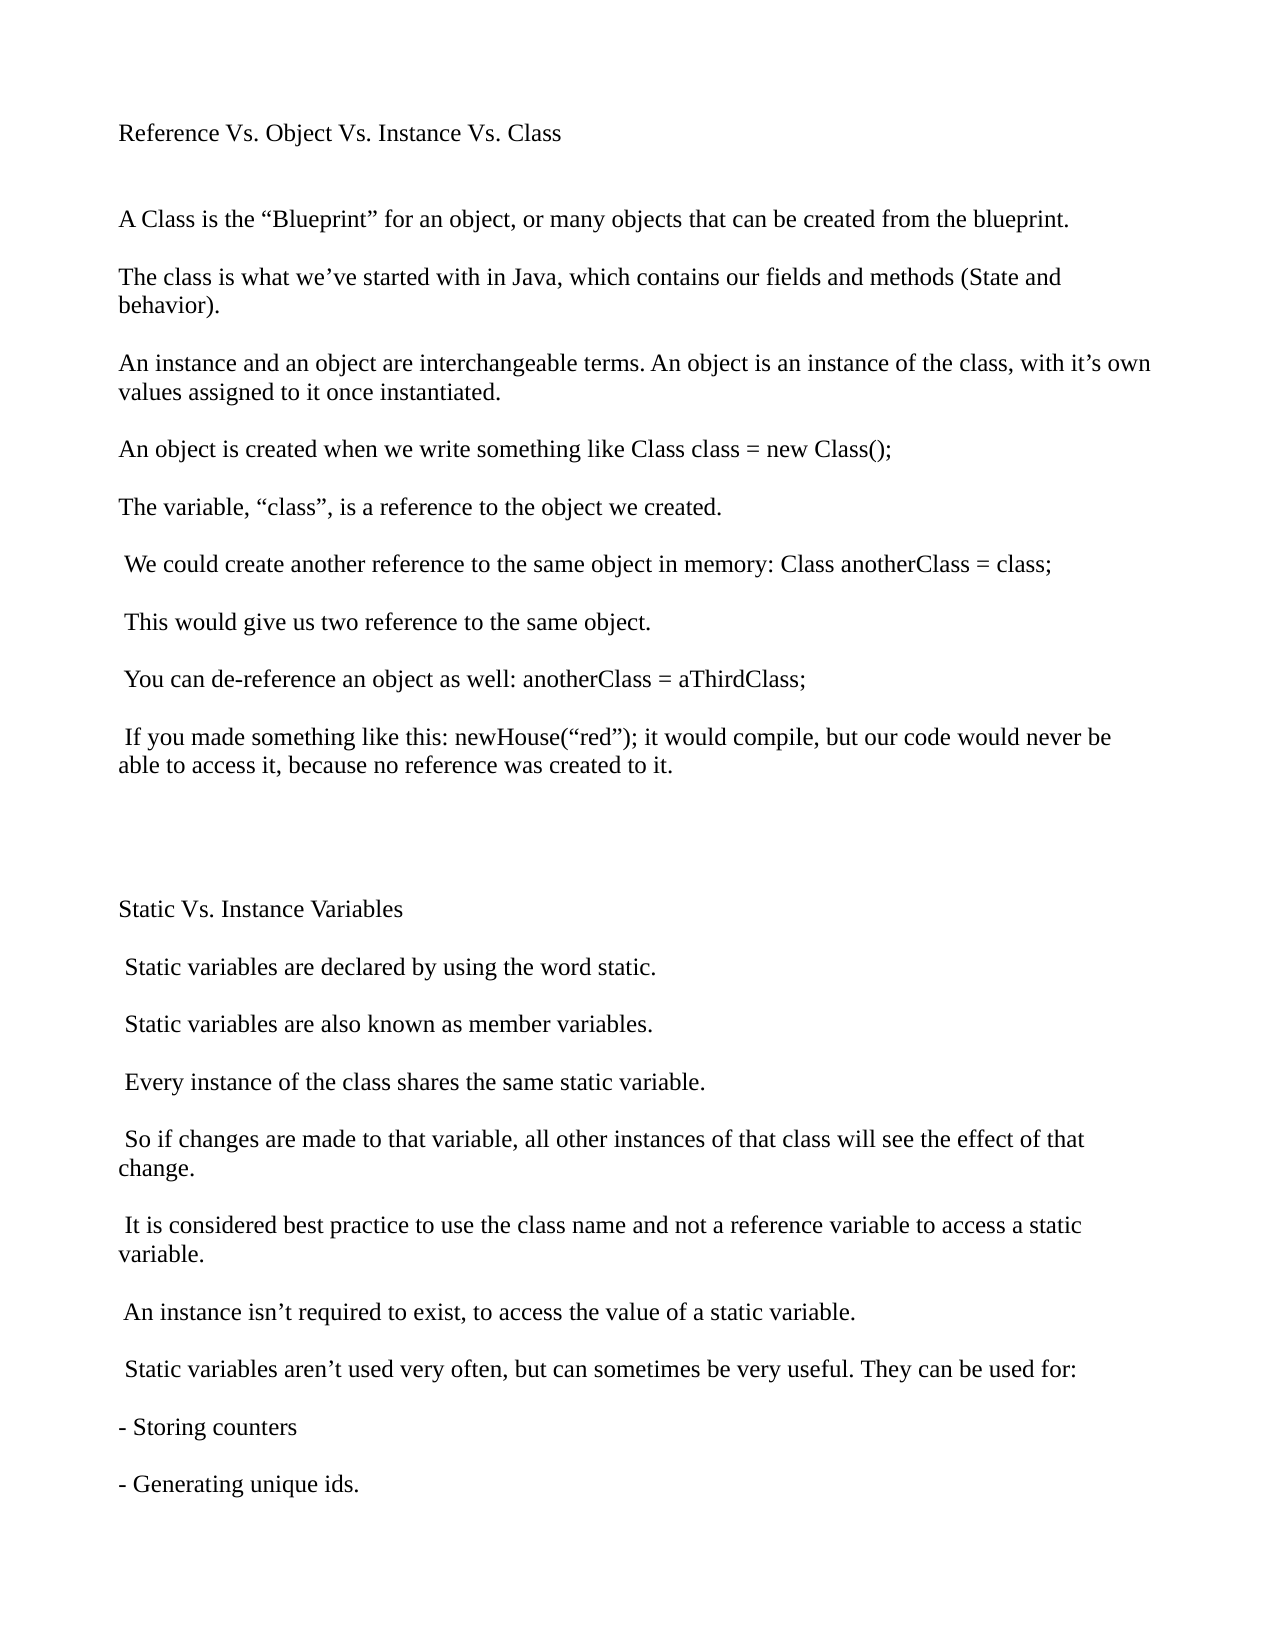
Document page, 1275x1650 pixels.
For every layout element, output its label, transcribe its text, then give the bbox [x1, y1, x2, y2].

text The class is what we’ve started with in Java, which contains our fields and methods (State and behavior). [118, 262, 1157, 319]
text If you made something like this: newHouse(“red”); it would compile, but our code would never be able to access it, because no reference was created to it. [118, 722, 1157, 779]
text We could create another reference to the same object in memory: Class anotherClass = class; [118, 549, 1157, 578]
text Reference Vs. Object Vs. Instance Vs. Class [118, 118, 1157, 147]
text An instance isn’t required to exist, to access the value of a static variable. [118, 1297, 1157, 1326]
text This would give us two reference to the same object. [118, 607, 1157, 636]
text So if changes are made to that variable, all other instances of that class will see the effect of that change. [118, 1124, 1157, 1182]
text Static Vs. Instance Variables [118, 894, 1157, 923]
text - Generating unique ids. [118, 1469, 1157, 1498]
text Static variables are declared by using the word static. [118, 952, 1157, 981]
text The variable, “class”, is a reference to the object we created. [118, 492, 1157, 521]
text - Storing counters [118, 1412, 1157, 1441]
text You can de-reference an object as well: anotherClass = aThirdClass; [118, 664, 1157, 693]
text A Class is the “Blueprint” for an object, or many objects that can be created from the blueprint. [118, 204, 1157, 233]
text It is considered best practice to use the class name and not a reference variable to access a static variable. [118, 1211, 1157, 1268]
text An object is created when we write something like Class class = new Class(); [118, 434, 1157, 463]
text Static variables aren’t used very often, but can sometimes be very useful. They can be used for: [118, 1354, 1157, 1383]
text Static variables are also known as member variables. [118, 1009, 1157, 1038]
text Every instance of the class shares the same static variable. [118, 1067, 1157, 1096]
text An instance and an object are interchangeable terms. An object is an instance of the class, with it’s own values assigned to it once instantiated. [118, 348, 1157, 406]
